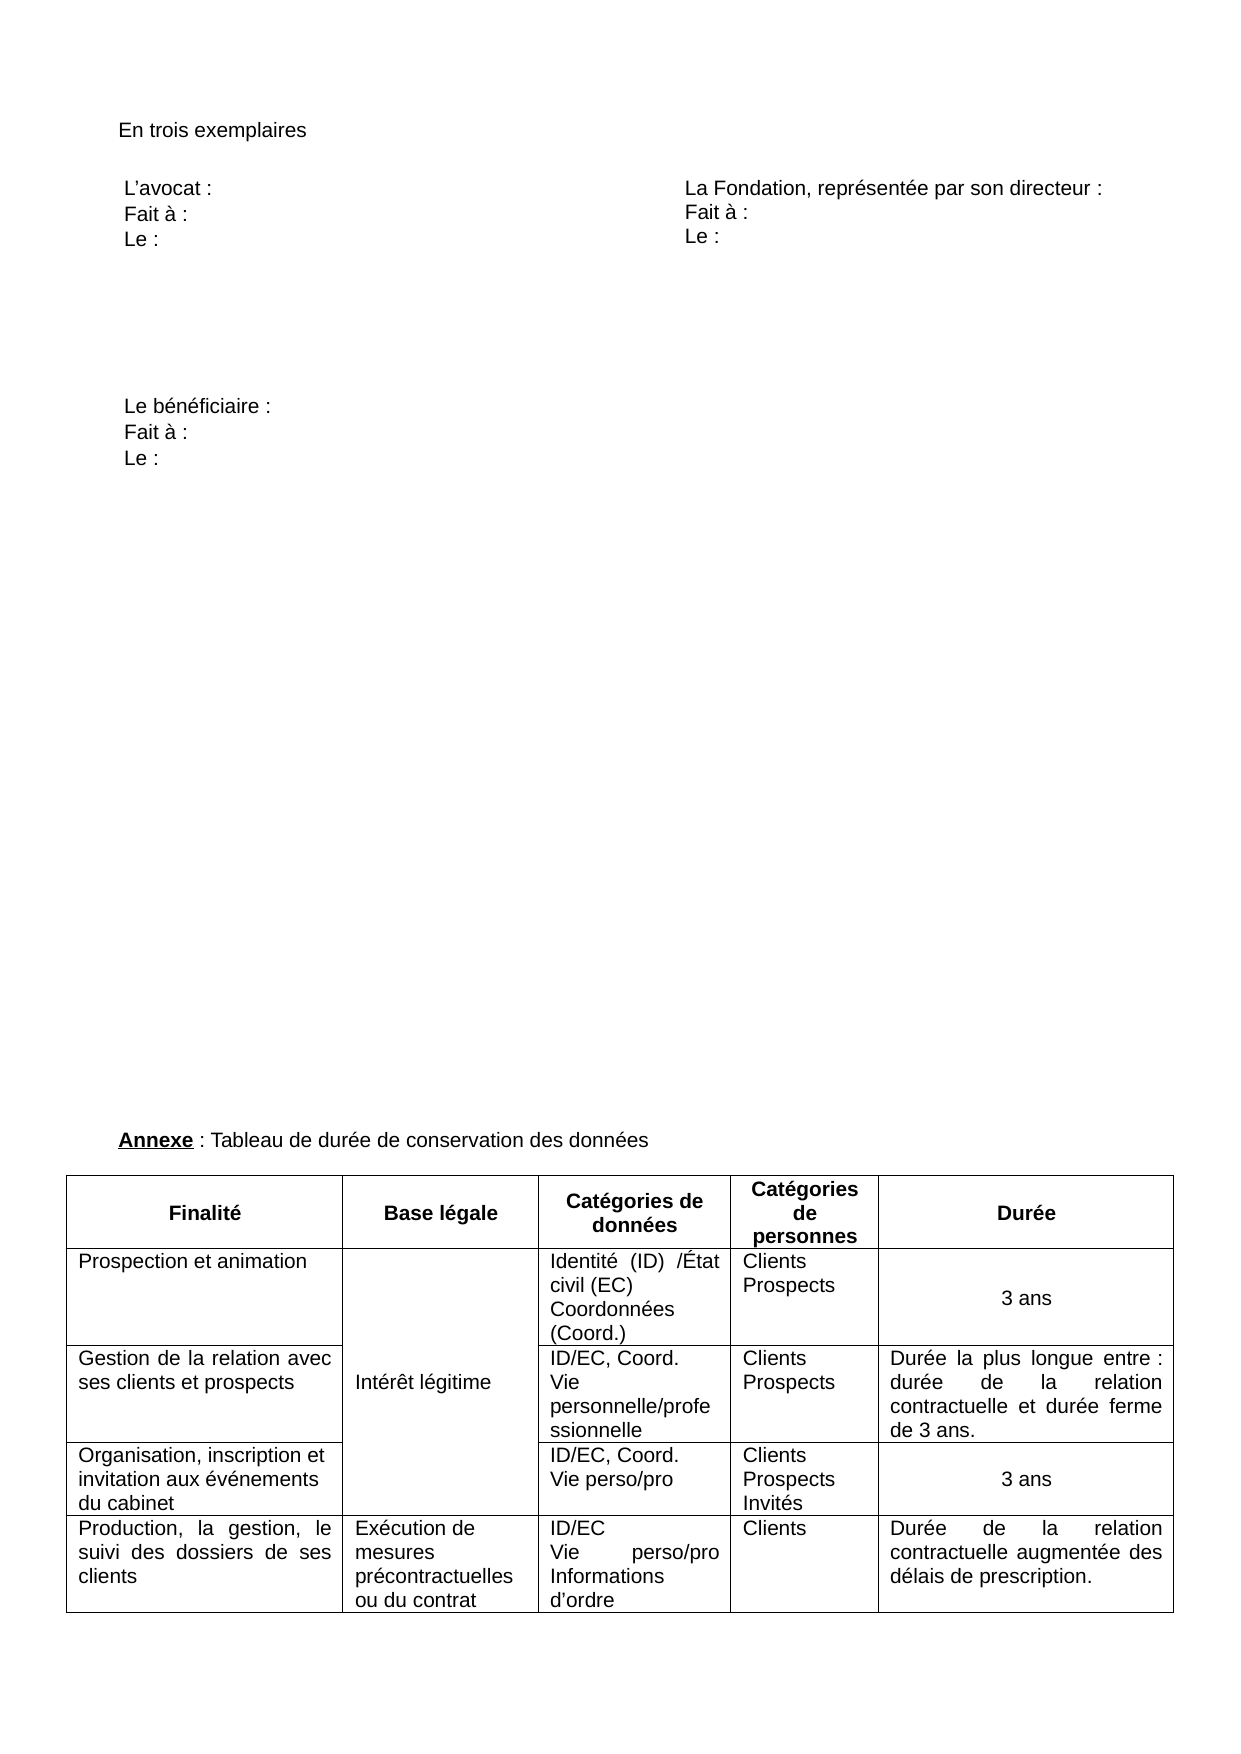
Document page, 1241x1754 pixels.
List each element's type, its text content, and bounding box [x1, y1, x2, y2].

table_header L’avocat : Fait à : Le : [118, 170, 679, 362]
table_cell ID/EC, Coord. Vie perso/pro [539, 1443, 730, 1515]
table_header La Fondation, représentée par son directeur : Fait à : Le : [679, 170, 1157, 362]
table_cell Intérêt légitime [343, 1249, 538, 1515]
table_cell Prospection et animation [67, 1249, 342, 1345]
table_header Durée [879, 1176, 1173, 1248]
table_header Catégories de personnes [731, 1176, 878, 1248]
table_cell Organisation, inscription et invitation aux événements du cabinet [67, 1443, 342, 1515]
text Annexe : Tableau de durée de conservation des données [118, 1127, 1122, 1151]
table_header Catégories de données [539, 1176, 730, 1248]
table_cell Gestion de la relation avec ses clients et prospects [67, 1346, 342, 1442]
table_cell Clients Prospects Invités [731, 1443, 878, 1515]
table_cell Identité (ID) /État civil (EC) Coordonnées (Coord.) [539, 1249, 730, 1345]
table_cell ID/EC Vie perso/pro Informations d’ordre [539, 1516, 730, 1612]
table_header Le bénéficiaire : Fait à : Le : [118, 388, 679, 528]
table_cell Durée la plus longue entre : durée de la relation contractuelle et durée ferme de 3 ans. [879, 1346, 1173, 1442]
table_cell Clients [731, 1516, 878, 1612]
table_header [679, 388, 1157, 528]
table_cell ID/EC, Coord. Vie personnelle/professionnelle [539, 1346, 730, 1442]
table_cell Durée de la relation contractuelle augmentée des délais de prescription. [879, 1516, 1173, 1612]
table_cell Production, la gestion, le suivi des dossiers de ses clients [67, 1516, 342, 1612]
table_cell 3 ans [879, 1443, 1173, 1515]
table_cell Clients Prospects [731, 1249, 878, 1345]
table_cell Clients Prospects [731, 1346, 878, 1442]
table_header Finalité [67, 1176, 342, 1248]
text En trois exemplaires [118, 118, 1122, 142]
table_header Base légale [343, 1176, 538, 1248]
table_cell 3 ans [879, 1249, 1173, 1345]
table_cell Exécution de mesures précontractuelles ou du contrat [343, 1516, 538, 1612]
